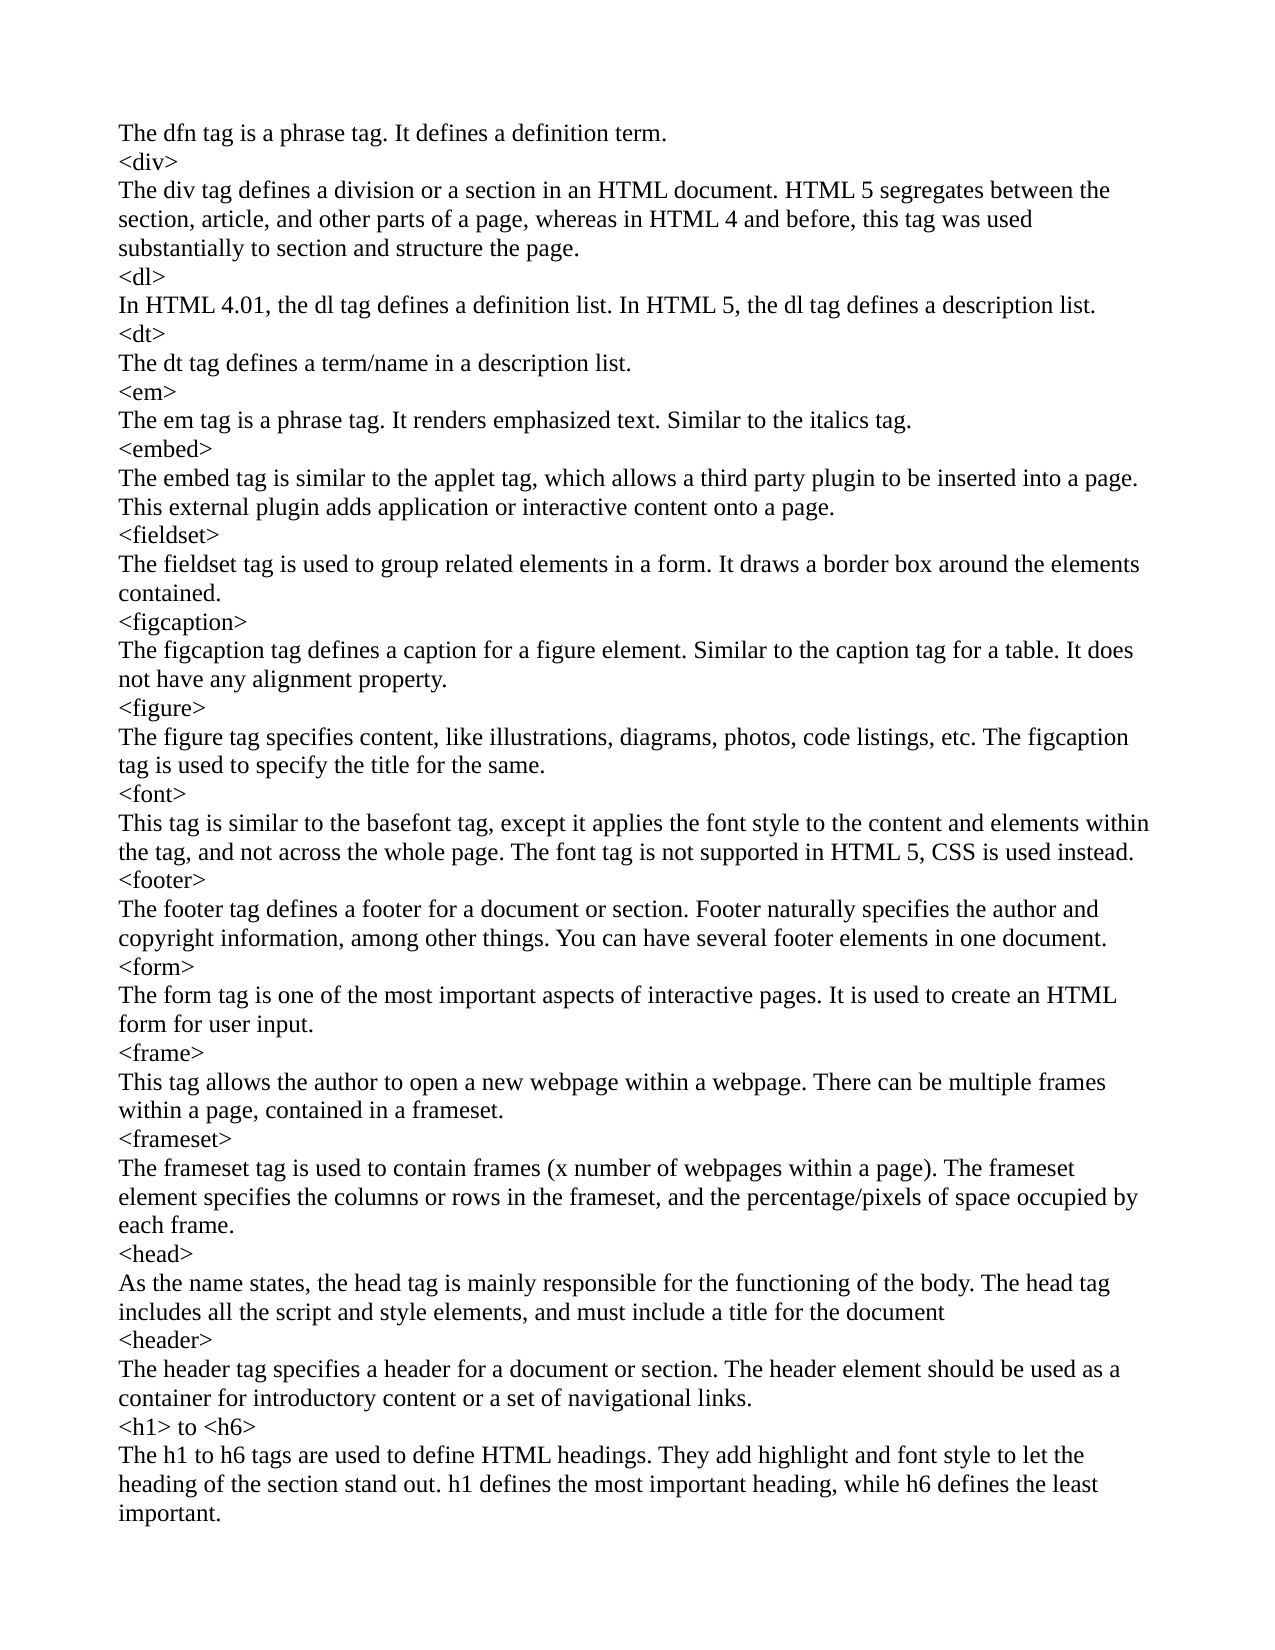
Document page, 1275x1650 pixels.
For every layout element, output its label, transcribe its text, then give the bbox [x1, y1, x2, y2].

text In HTML 4.01, the dl tag defines a definition list. In HTML 5, the dl tag defines a description list. [118, 291, 1157, 319]
text The fieldset tag is used to group related elements in a form. It draws a border box around the elements contained. [118, 549, 1157, 607]
text <dt> [118, 319, 1157, 348]
text The figcaption tag defines a caption for a figure element. Similar to the caption tag for a table. It does not have any alignment property. [118, 636, 1157, 693]
text <font> [118, 779, 1157, 808]
text <div> [118, 147, 1157, 176]
text This tag is similar to the basefont tag, except it applies the font style to the content and elements within the tag, and not across the whole page. The font tag is not supported in HTML 5, CSS is used instead. [118, 808, 1157, 866]
text <form> [118, 952, 1157, 981]
text <header> [118, 1326, 1157, 1354]
text The h1 to h6 tags are used to define HTML headings. They add highlight and font style to let the heading of the section stand out. h1 defines the most important heading, while h6 defines the least important. [118, 1441, 1157, 1527]
text The form tag is one of the most important aspects of interactive pages. It is used to create an HTML form for user input. [118, 981, 1157, 1038]
text The div tag defines a division or a section in an HTML document. HTML 5 segregates between the section, article, and other parts of a page, whereas in HTML 4 and before, this tag was used substantially to section and structure the page. [118, 176, 1157, 262]
text The dt tag defines a term/name in a description list. [118, 348, 1157, 377]
text <dl> [118, 262, 1157, 291]
text The dfn tag is a phrase tag. It defines a definition term. [118, 118, 1157, 147]
text <footer> [118, 866, 1157, 894]
text <figcaption> [118, 607, 1157, 636]
text <fieldset> [118, 521, 1157, 549]
text <frame> [118, 1038, 1157, 1067]
text <figure> [118, 693, 1157, 722]
text This tag allows the author to open a new webpage within a webpage. There can be multiple frames within a page, contained in a frameset. [118, 1067, 1157, 1124]
text <em> [118, 377, 1157, 406]
text The frameset tag is used to contain frames (x number of webpages within a page). The frameset element specifies the columns or rows in the frameset, and the percentage/pixels of space occupied by each frame. [118, 1153, 1157, 1239]
text <frameset> [118, 1124, 1157, 1153]
text The figure tag specifies content, like illustrations, diagrams, photos, code listings, etc. The figcaption tag is used to specify the title for the same. [118, 722, 1157, 779]
text <h1> to <h6> [118, 1412, 1157, 1441]
text The em tag is a phrase tag. It renders emphasized text. Similar to the italics tag. [118, 406, 1157, 434]
text <embed> [118, 434, 1157, 463]
text The footer tag defines a footer for a document or section. Footer naturally specifies the author and copyright information, among other things. You can have several footer elements in one document. [118, 894, 1157, 952]
text The embed tag is similar to the applet tag, which allows a third party plugin to be inserted into a page. This external plugin adds application or interactive content onto a page. [118, 463, 1157, 521]
text The header tag specifies a header for a document or section. The header element should be used as a container for introductory content or a set of navigational links. [118, 1354, 1157, 1412]
text As the name states, the head tag is mainly responsible for the functioning of the body. The head tag includes all the script and style elements, and must include a title for the document [118, 1268, 1157, 1326]
text <head> [118, 1239, 1157, 1268]
